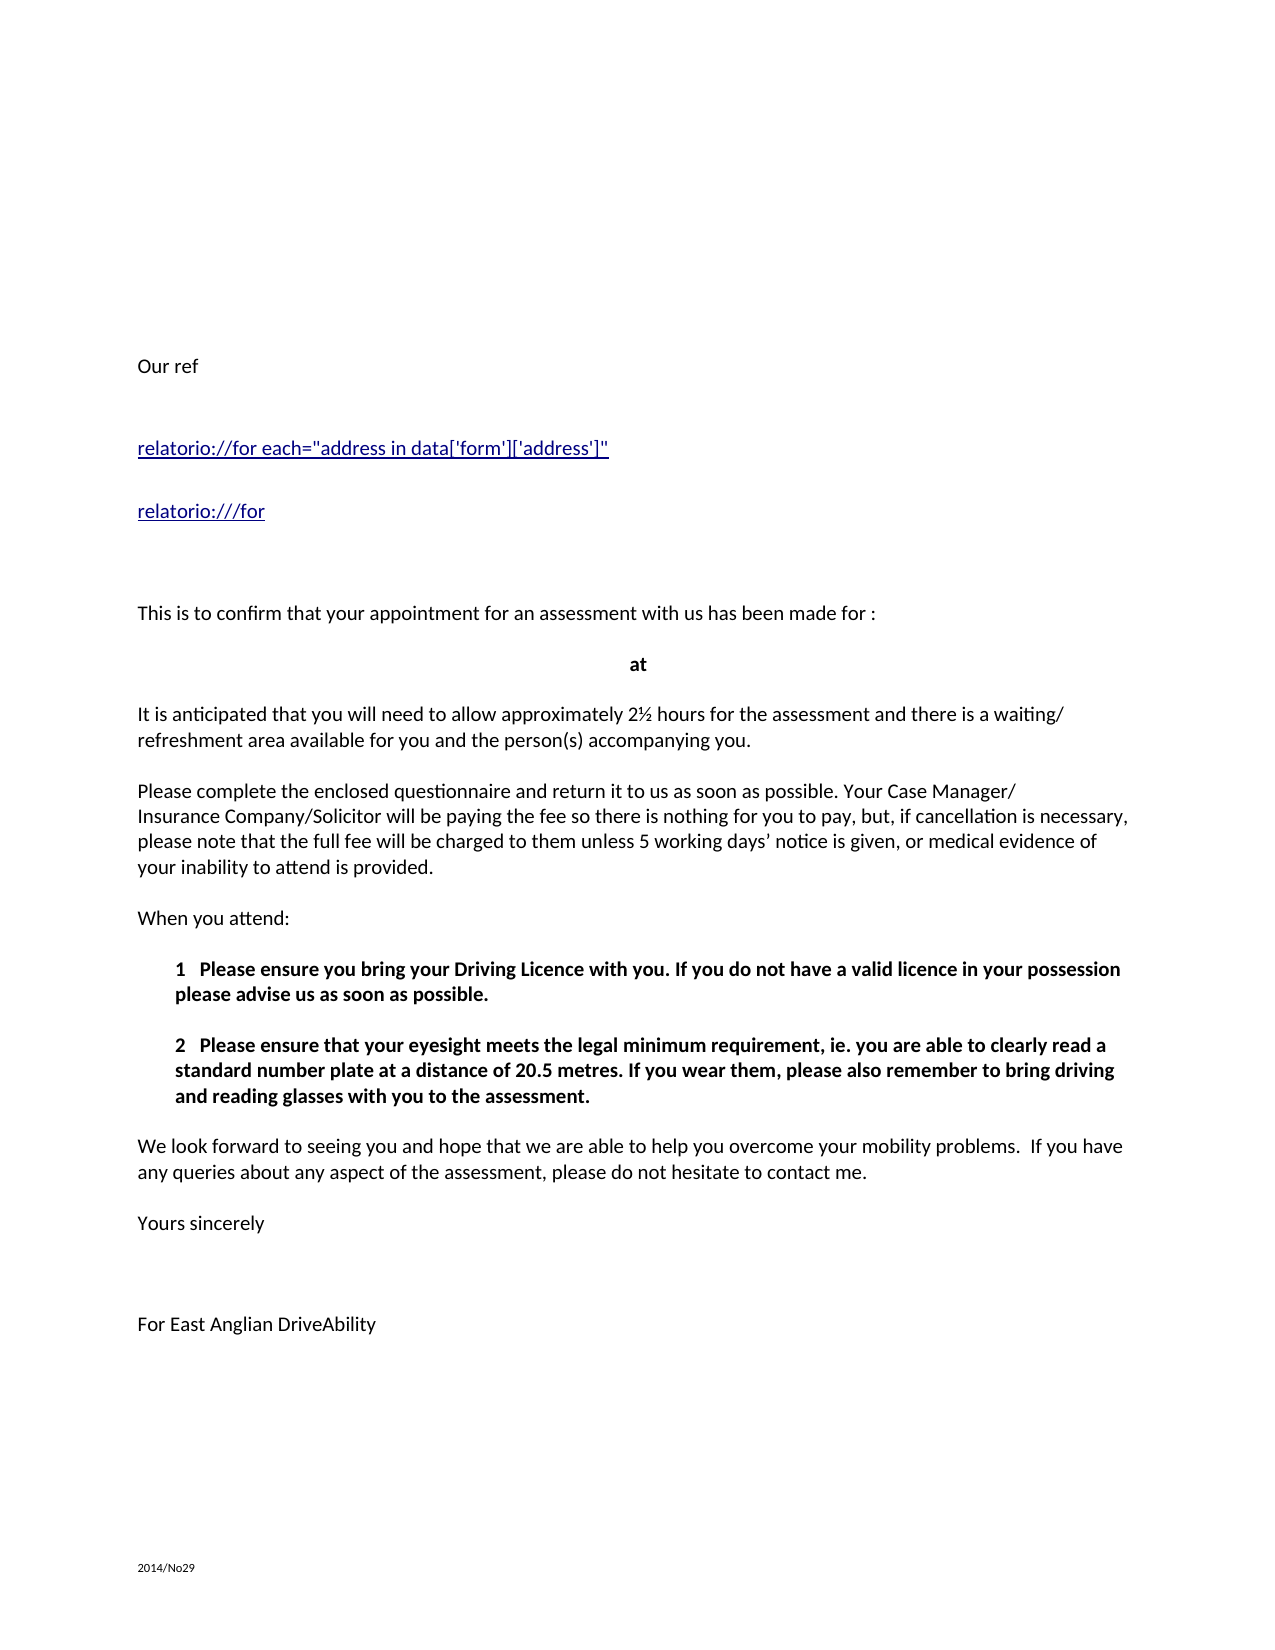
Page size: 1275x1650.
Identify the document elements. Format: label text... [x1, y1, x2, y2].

text This is to confirm that your appointment for an assessment with us has been made for : [137, 600, 1138, 625]
text Please complete the enclosed questionnaire and return it to us as soon as possible. Your Case Manager/ [137, 778, 1138, 803]
text Our ref <data['form']['id']> [137, 353, 1138, 379]
text <data['form']['title']> <data['form']['name']> [137, 404, 1138, 429]
table_header relatorio://for each="address in data['form']['address']" [138, 430, 1138, 461]
text 2 Please ensure that your eyesight meets the legal minimum requirement, ie. you are able to clearly read a standard number plate at a distance of 20.5 metres. If you wear them, please also remember to bring driving and reading glasses with you to the assessment. [175, 1032, 1138, 1108]
text We look forward to seeing you and hope that we are able to help you overcome your mobility problems. If you have any queries about any aspect of the assessment, please do not hesitate to contact me. [137, 1134, 1138, 1184]
text 1 Please ensure you bring your Driving Licence with you. If you do not have a valid licence in your possession please advise us as soon as possible. [175, 956, 1138, 1007]
table_cell relatorio:///for [138, 492, 1138, 524]
text It is anticipated that you will need to allow approximately 2½ hours for the assessment and there is a waiting/ refreshment area available for you and the person(s) accompanying you. [137, 702, 1138, 752]
text <data['form']['apmt_start_date']> at <data['form']['apmt_start_time']> [137, 651, 1138, 676]
text Yours sincerely [137, 1210, 1138, 1235]
text When you attend: [137, 905, 1138, 930]
text For East Anglian DriveAbility [137, 1312, 1138, 1337]
text Insurance Company/Solicitor will be paying the fee so there is nothing for you to pay, but, if cancellation is necessary, please note that the full fee will be charged to them unless 5 working days’ notice is given, or medical evidence of your inability to attend is provided. [137, 803, 1138, 879]
table_cell <address> [138, 461, 1138, 492]
text <data['form']['title_last_name']> [137, 549, 1138, 574]
text <time> [137, 379, 1138, 404]
